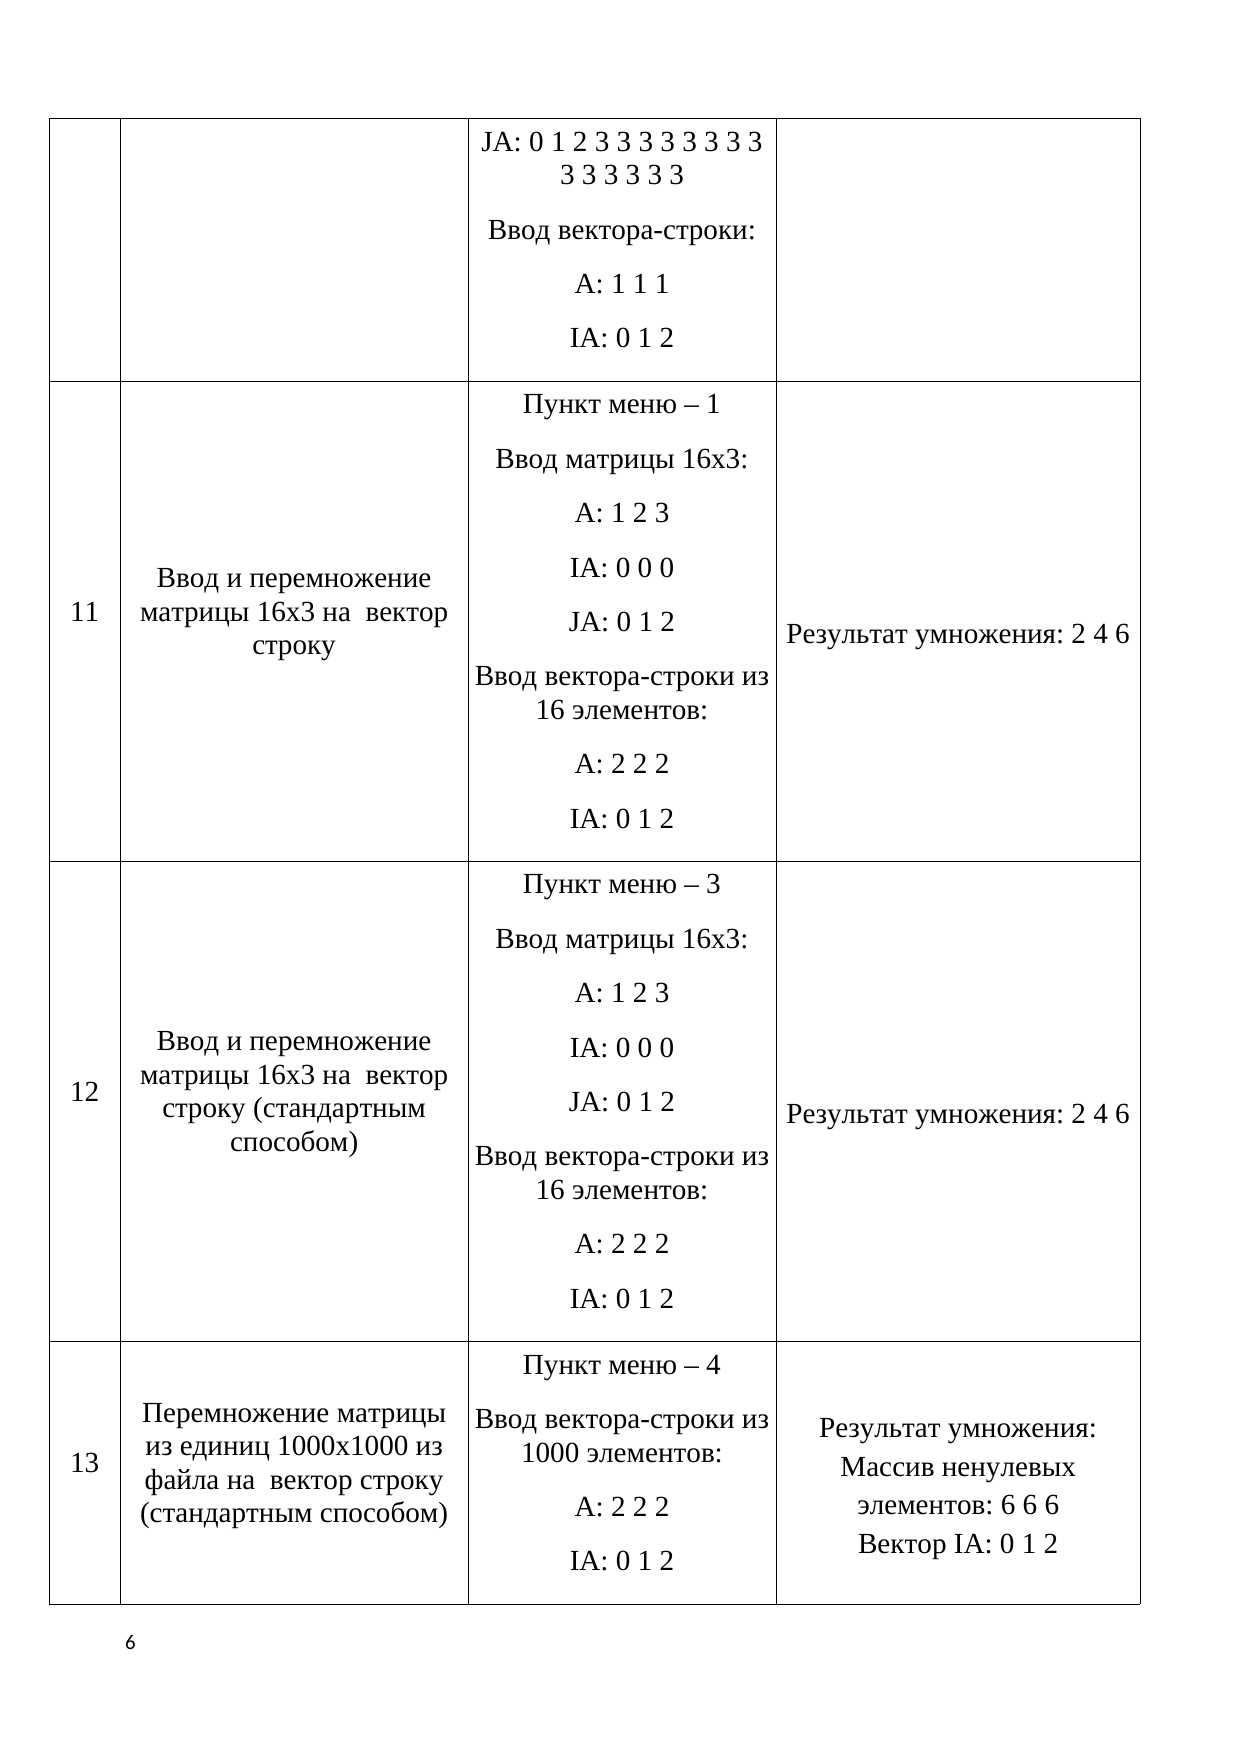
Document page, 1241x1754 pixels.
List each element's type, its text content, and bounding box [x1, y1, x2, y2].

table_cell [50, 119, 120, 381]
table_cell Ввод и перемножение матрицы 16x3 на вектор строку [121, 382, 468, 861]
table_cell Результат умножения: 2 4 6 [777, 862, 1140, 1341]
table_cell Результат умножения: 2 4 6 [777, 382, 1140, 861]
table_cell Ввод и перемножение матрицы 16x3 на вектор строку (стандартным способом) [121, 862, 468, 1341]
table_cell 11 [50, 382, 120, 861]
table_cell Пункт меню – 4 Ввод вектора-строки из 1000 элементов: A: 2 2 2 IA: 0 1 2 [469, 1342, 776, 1603]
table_cell Результат умножения: Массив ненулевых элементов: 6 6 6 Вектор IA: 0 1 2 [777, 1342, 1140, 1603]
table_cell Пункт меню – 1 Ввод матрицы 16x3: A: 1 2 3 IA: 0 0 0 JA: 0 1 2 Ввод вектора-строки из 16 элементов: A: 2 2 2 IA: 0 1 2 [469, 382, 776, 861]
table_cell [121, 119, 468, 381]
table_cell JA: 0 1 2 3 3 3 3 3 3 3 3 3 3 3 3 3 3 Ввод вектора-строки: A: 1 1 1 IA: 0 1 2 [469, 119, 776, 381]
table_cell 13 [50, 1342, 120, 1603]
table_cell Перемножение матрицы из единиц 1000x1000 из файла на вектор строку (стандартным способом) [121, 1342, 468, 1603]
table_cell Пункт меню – 3 Ввод матрицы 16x3: A: 1 2 3 IA: 0 0 0 JA: 0 1 2 Ввод вектора-строки из 16 элементов: A: 2 2 2 IA: 0 1 2 [469, 862, 776, 1341]
table_cell 12 [50, 862, 120, 1341]
table_cell [777, 119, 1140, 381]
